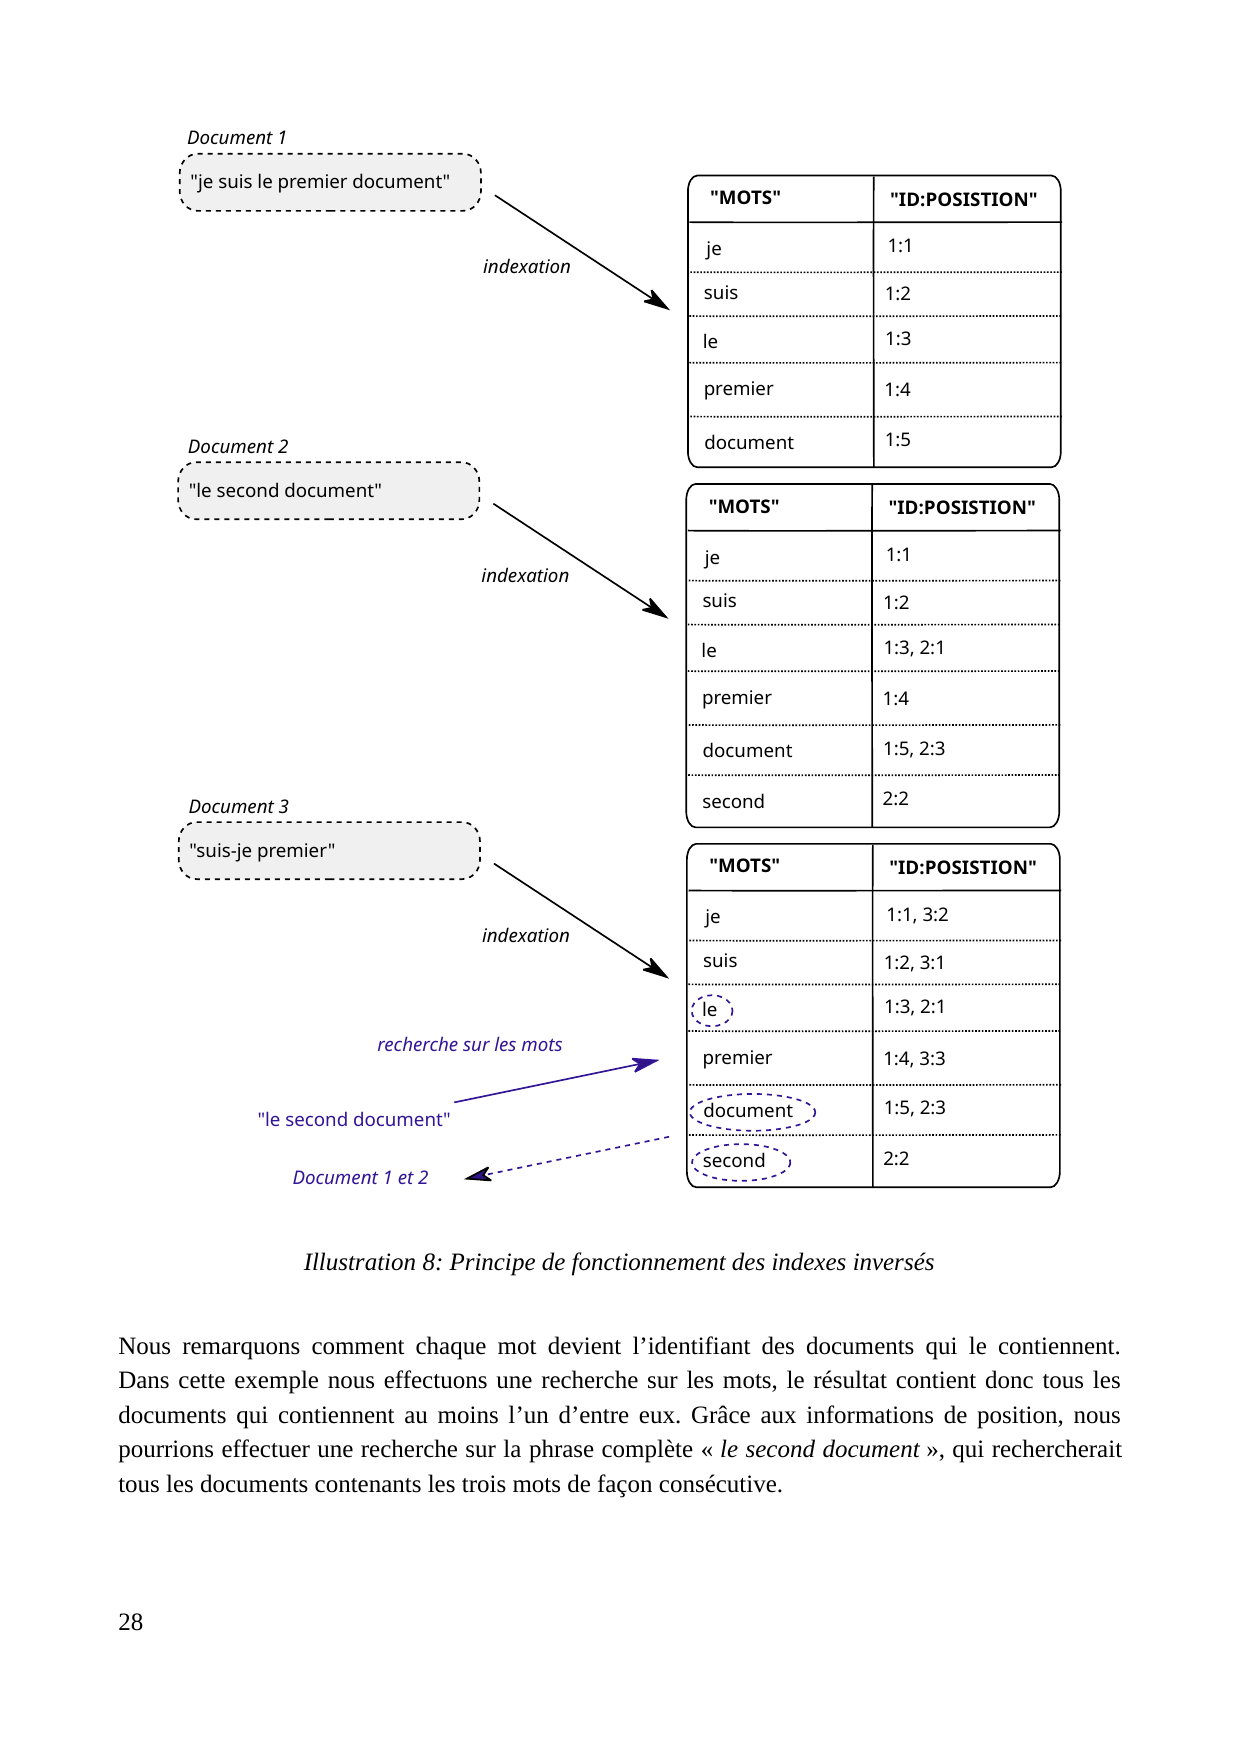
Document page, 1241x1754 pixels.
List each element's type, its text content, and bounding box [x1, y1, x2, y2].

text Nous remarquons comment chaque mot devient l’identifiant des documents qui le contiennent. Dans cette exemple nous effectuons une recherche sur les mots, le résultat contient donc tous les documents qui contiennent au moins l’un d’entre eux. Grâce aux informations de position, nous pourrions effectuer une recherche sur la phrase complète « le second document », qui rechercherait tous les documents contenants les trois mots de façon consécutive. [118, 1331, 1122, 1497]
text Illustration 8: Principe de fonctionnement des indexes inversés [177, 131, 1063, 1276]
